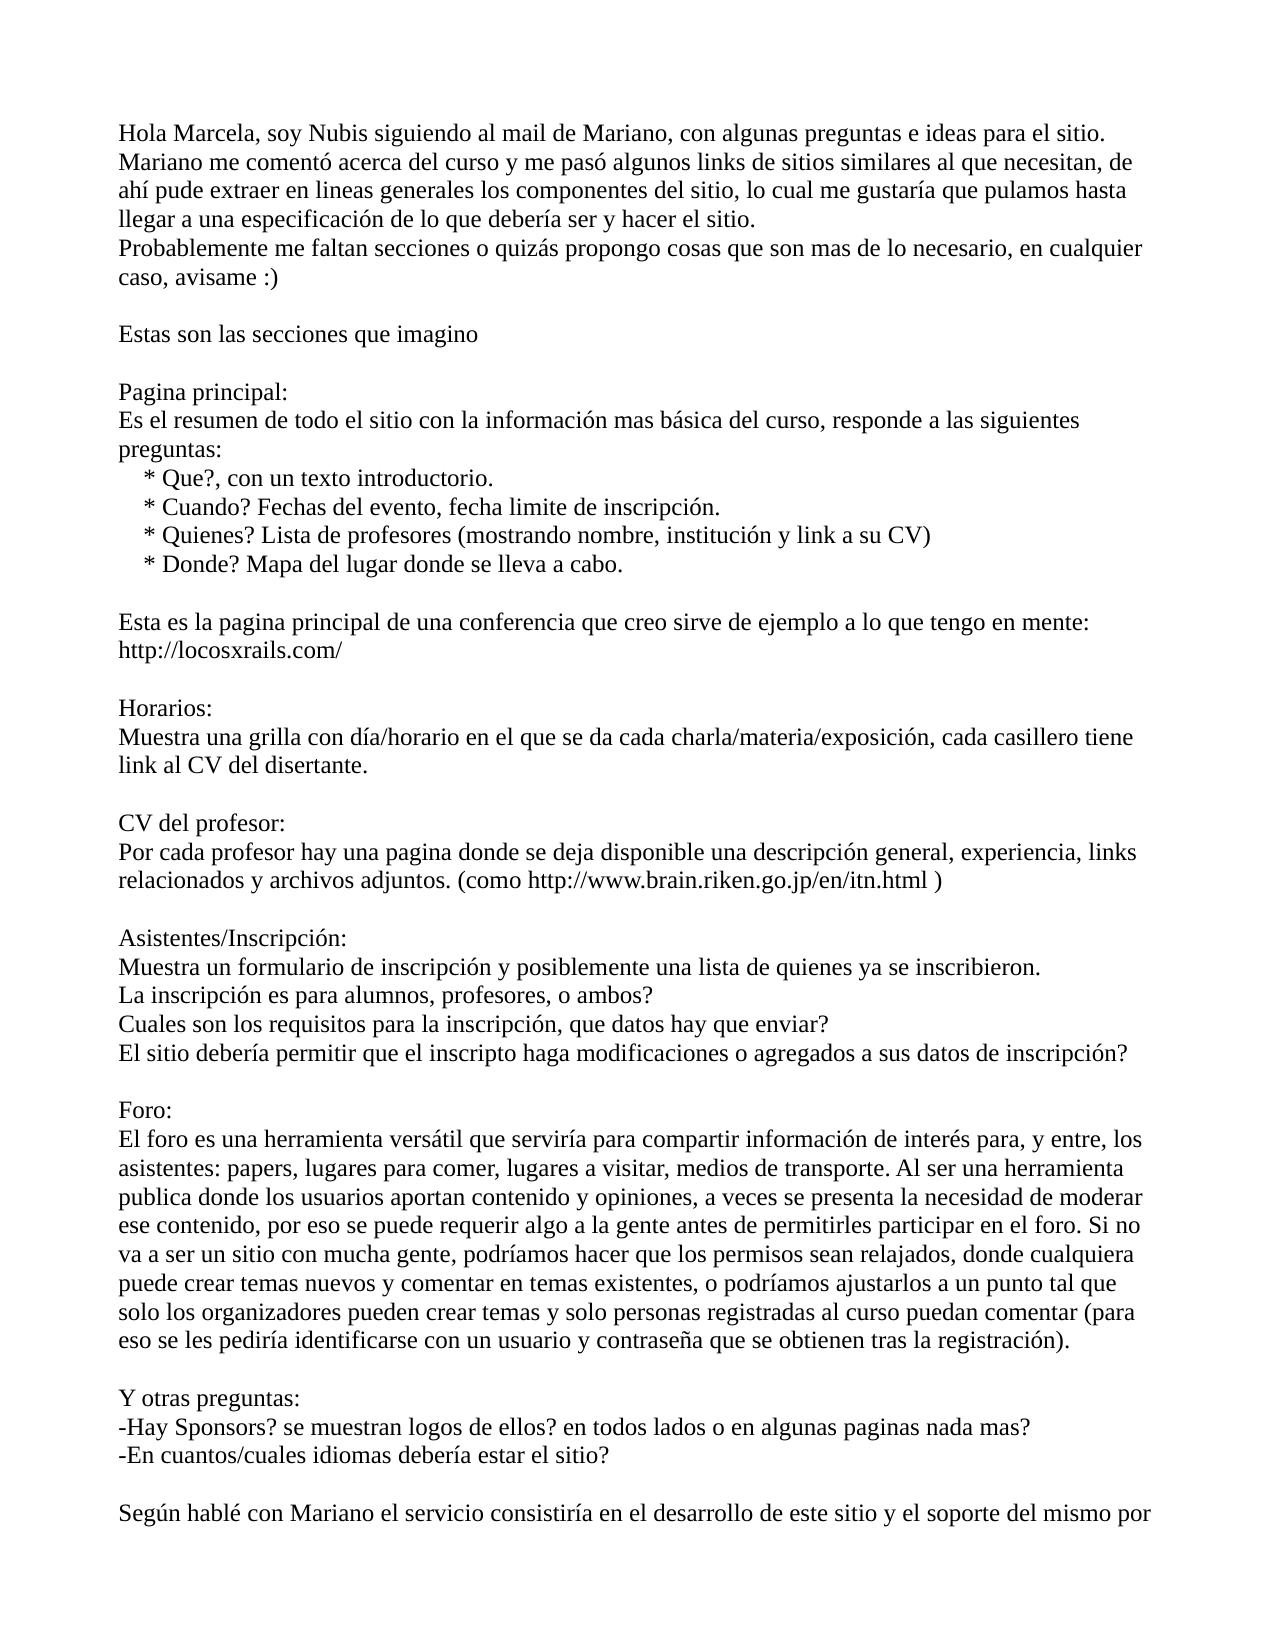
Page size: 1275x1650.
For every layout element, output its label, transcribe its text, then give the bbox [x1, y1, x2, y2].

text Probablemente me faltan secciones o quizás propongo cosas que son mas de lo necesario, en cualquier caso, avisame :) [118, 233, 1157, 291]
text Y otras preguntas: [118, 1383, 1157, 1412]
text Muestra una grilla con día/horario en el que se da cada charla/materia/exposición, cada casillero tiene link al CV del disertante. [118, 722, 1157, 779]
text El foro es una herramienta versátil que serviría para compartir información de interés para, y entre, los asistentes: papers, lugares para comer, lugares a visitar, medios de transporte. Al ser una herramienta publica donde los usuarios aportan contenido y opiniones, a veces se presenta la necesidad de moderar ese contenido, por eso se puede requerir algo a la gente antes de permitirles participar en el foro. Si no va a ser un sitio con mucha gente, podríamos hacer que los permisos sean relajados, donde cualquiera puede crear temas nuevos y comentar en temas existentes, o podríamos ajustarlos a un punto tal que solo los organizadores pueden crear temas y solo personas registradas al curso puedan comentar (para eso se les pediría identificarse con un usuario y contraseña que se obtienen tras la registración). [118, 1124, 1157, 1354]
text Cuales son los requisitos para la inscripción, que datos hay que enviar? [118, 1009, 1157, 1038]
text * Que?, con un texto introductorio. [118, 463, 1157, 492]
text http://locosxrails.com/ [118, 636, 1157, 664]
text Hola Marcela, soy Nubis siguiendo al mail de Mariano, con algunas preguntas e ideas para el sitio. [118, 118, 1157, 147]
text Pagina principal: [118, 377, 1157, 406]
text Foro: [118, 1096, 1157, 1124]
text Según hablé con Mariano el servicio consistiría en el desarrollo de este sitio y el soporte del mismo por [118, 1498, 1157, 1527]
text Muestra un formulario de inscripción y posiblemente una lista de quienes ya se inscribieron. [118, 952, 1157, 981]
text * Donde? Mapa del lugar donde se lleva a cabo. [118, 549, 1157, 578]
text CV del profesor: [118, 808, 1157, 837]
text Por cada profesor hay una pagina donde se deja disponible una descripción general, experiencia, links relacionados y archivos adjuntos. (como http://www.brain.riken.go.jp/en/itn.html ) [118, 837, 1157, 894]
text Es el resumen de todo el sitio con la información mas básica del curso, responde a las siguientes preguntas: [118, 406, 1157, 463]
text Asistentes/Inscripción: [118, 923, 1157, 952]
text Horarios: [118, 693, 1157, 722]
text * Quienes? Lista de profesores (mostrando nombre, institución y link a su CV) [118, 521, 1157, 549]
text Esta es la pagina principal de una conferencia que creo sirve de ejemplo a lo que tengo en mente: [118, 607, 1157, 636]
text Mariano me comentó acerca del curso y me pasó algunos links de sitios similares al que necesitan, de ahí pude extraer en lineas generales los componentes del sitio, lo cual me gustaría que pulamos hasta llegar a una especificación de lo que debería ser y hacer el sitio. [118, 147, 1157, 233]
text Estas son las secciones que imagino [118, 319, 1157, 348]
text -En cuantos/cuales idiomas debería estar el sitio? [118, 1441, 1157, 1469]
text El sitio debería permitir que el inscripto haga modificaciones o agregados a sus datos de inscripción? [118, 1038, 1157, 1067]
text La inscripción es para alumnos, profesores, o ambos? [118, 981, 1157, 1009]
text -Hay Sponsors? se muestran logos de ellos? en todos lados o en algunas paginas nada mas? [118, 1412, 1157, 1441]
text * Cuando? Fechas del evento, fecha limite de inscripción. [118, 492, 1157, 521]
